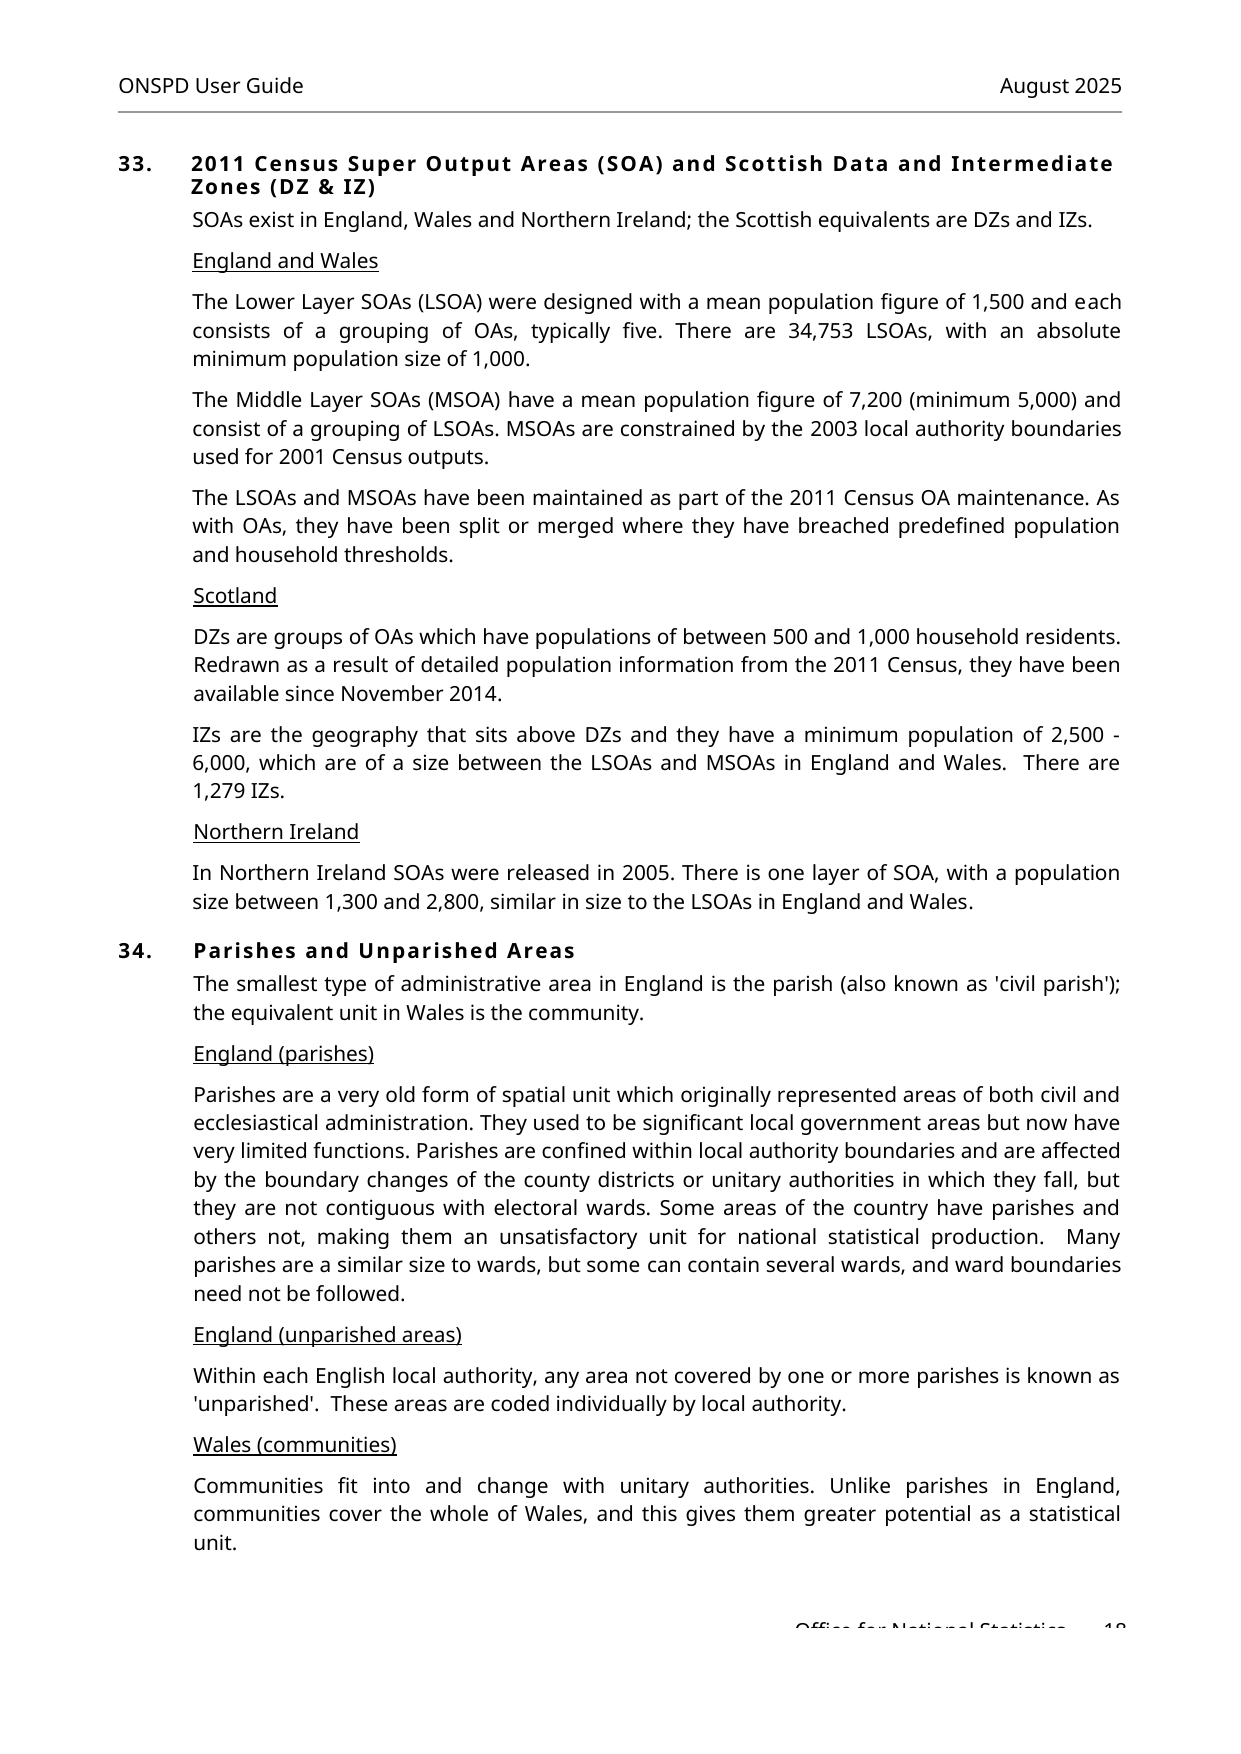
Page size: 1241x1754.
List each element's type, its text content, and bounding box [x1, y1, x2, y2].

text In Northern Ireland SOAs were released in 2005. There is one layer of SOA, with a population size between 1,300 and 2,800, similar in size to the LSOAs in England and Wales. [192, 858, 1122, 915]
subtitle 33. 2011 Census Super Output Areas (SOA) and Scottish Data and Intermediate Zones (DZ & IZ) [118, 153, 1122, 199]
text England (parishes) [193, 1039, 1122, 1067]
text Communities fit into and change with unitary authorities. Unlike parishes in England, communities cover the whole of Wales, and this gives them greater potential as a statistical unit. [193, 1471, 1122, 1556]
text The Middle Layer SOAs (MSOA) have a mean population figure of 7,200 (minimum 5,000) and consist of a grouping of LSOAs. MSOAs are constrained by the 2003 local authority boundaries used for 2001 Census outputs. [192, 385, 1122, 471]
text The Lower Layer SOAs (LSOA) were designed with a mean population figure of 1,500 and each consists of a grouping of OAs, typically five. There are 34,753 LSOAs, with an absolute minimum population size of 1,000. [192, 287, 1122, 373]
text England (unparished areas) [193, 1320, 1122, 1348]
text Parishes are a very old form of spatial unit which originally represented areas of both civil and ecclesiastical administration. They used to be significant local government areas but now have very limited functions. Parishes are confined within local authority boundaries and are affected by the boundary changes of the county districts or unitary authorities in which they fall, but they are not contiguous with electoral wards. Some areas of the country have parishes and others not, making them an unsatisfactory unit for national statistical production. Many parishes are a similar size to wards, but some can contain several wards, and ward boundaries need not be followed. [193, 1080, 1122, 1307]
text Scotland [193, 581, 1122, 609]
text Within each English local authority, any area not covered by one or more parishes is known as 'unparished'. These areas are coded individually by local authority. [193, 1361, 1122, 1418]
text SOAs exist in England, Wales and Northern Ireland; the Scottish equivalents are DZs and IZs. [192, 206, 1122, 234]
text England and Wales [192, 247, 1122, 275]
text DZs are groups of OAs which have populations of between 500 and 1,000 household residents. Redrawn as a result of detailed population information from the 2011 Census, they have been available since November 2014. [193, 622, 1122, 707]
subtitle 34. Parishes and Unparished Areas [118, 940, 1122, 963]
text The LSOAs and MSOAs have been maintained as part of the 2011 Census OA maintenance. As with OAs, they have been split or merged where they have breached predefined population and household thresholds. [192, 483, 1122, 568]
subtitle Wales (communities) [118, 1430, 1122, 1458]
text Northern Ireland [193, 817, 1122, 846]
text IZs are the geography that sits above DZs and they have a minimum population of 2,500 - 6,000, which are of a size between the LSOAs and MSOAs in England and Wales. There are 1,279 IZs. [192, 720, 1122, 805]
text The smallest type of administrative area in England is the parish (also known as 'civil parish'); the equivalent unit in Wales is the community. [193, 969, 1122, 1026]
